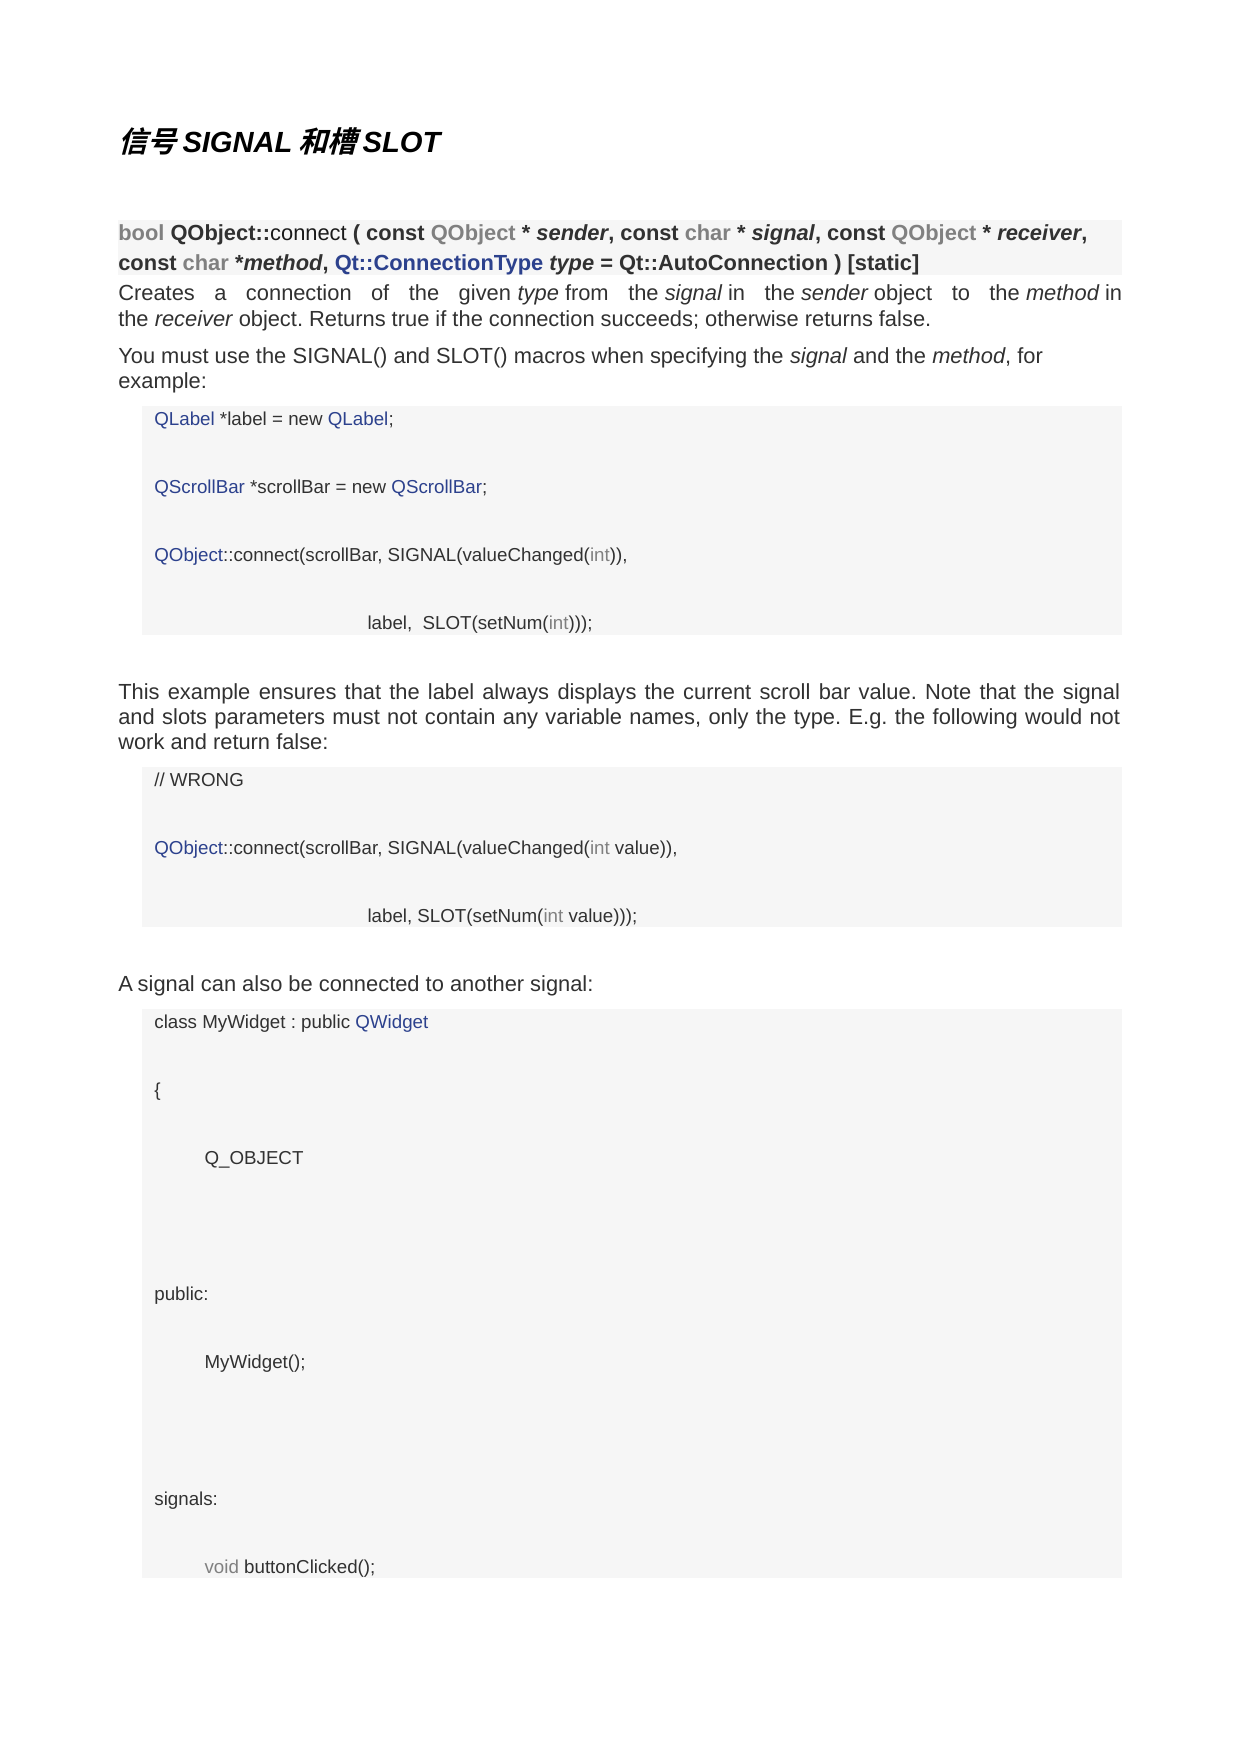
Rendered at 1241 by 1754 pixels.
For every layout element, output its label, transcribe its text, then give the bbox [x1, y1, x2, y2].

text Creates a connection of the given type from the signal in the sender object to the method in the receiver object. Returns true if the connection succeeds; otherwise returns false. [118, 280, 1122, 331]
text You must use the SIGNAL() and SLOT() macros when specifying the signal and the method, for example: [118, 343, 1122, 393]
text QObject::connect(scrollBar, SIGNAL(valueChanged(int)), [142, 542, 1122, 567]
text // WRONG [142, 767, 1122, 791]
text public: [142, 1281, 1122, 1306]
text This example ensures that the label always displays the current scroll bar value. Note that the signal and slots parameters must not contain any variable names, only the type. E.g. the following would not work and return false: [118, 678, 1122, 754]
text MyWidget(); [142, 1349, 1122, 1374]
text void buttonClicked(); [142, 1554, 1122, 1578]
subtitle bool QObject::connect ( const QObject * sender, const char * signal, const QObject * receiver, const char *method, Qt::ConnectionType type = Qt::AutoConnection ) [static] [118, 220, 1122, 275]
text Q_OBJECT [142, 1145, 1122, 1169]
text label, SLOT(setNum(int value))); [142, 903, 1122, 927]
text label, SLOT(setNum(int))); [142, 610, 1122, 635]
text A signal can also be connected to another signal: [118, 971, 1122, 996]
text signals: [142, 1486, 1122, 1510]
subtitle 信号SIGNAL和槽SLOT [118, 118, 1122, 160]
text class MyWidget : public QWidget [142, 1009, 1122, 1033]
text QLabel *label = new QLabel; [142, 406, 1122, 430]
text { [142, 1077, 1122, 1101]
text QObject::connect(scrollBar, SIGNAL(valueChanged(int value)), [142, 835, 1122, 859]
text QScrollBar *scrollBar = new QScrollBar; [142, 474, 1122, 498]
